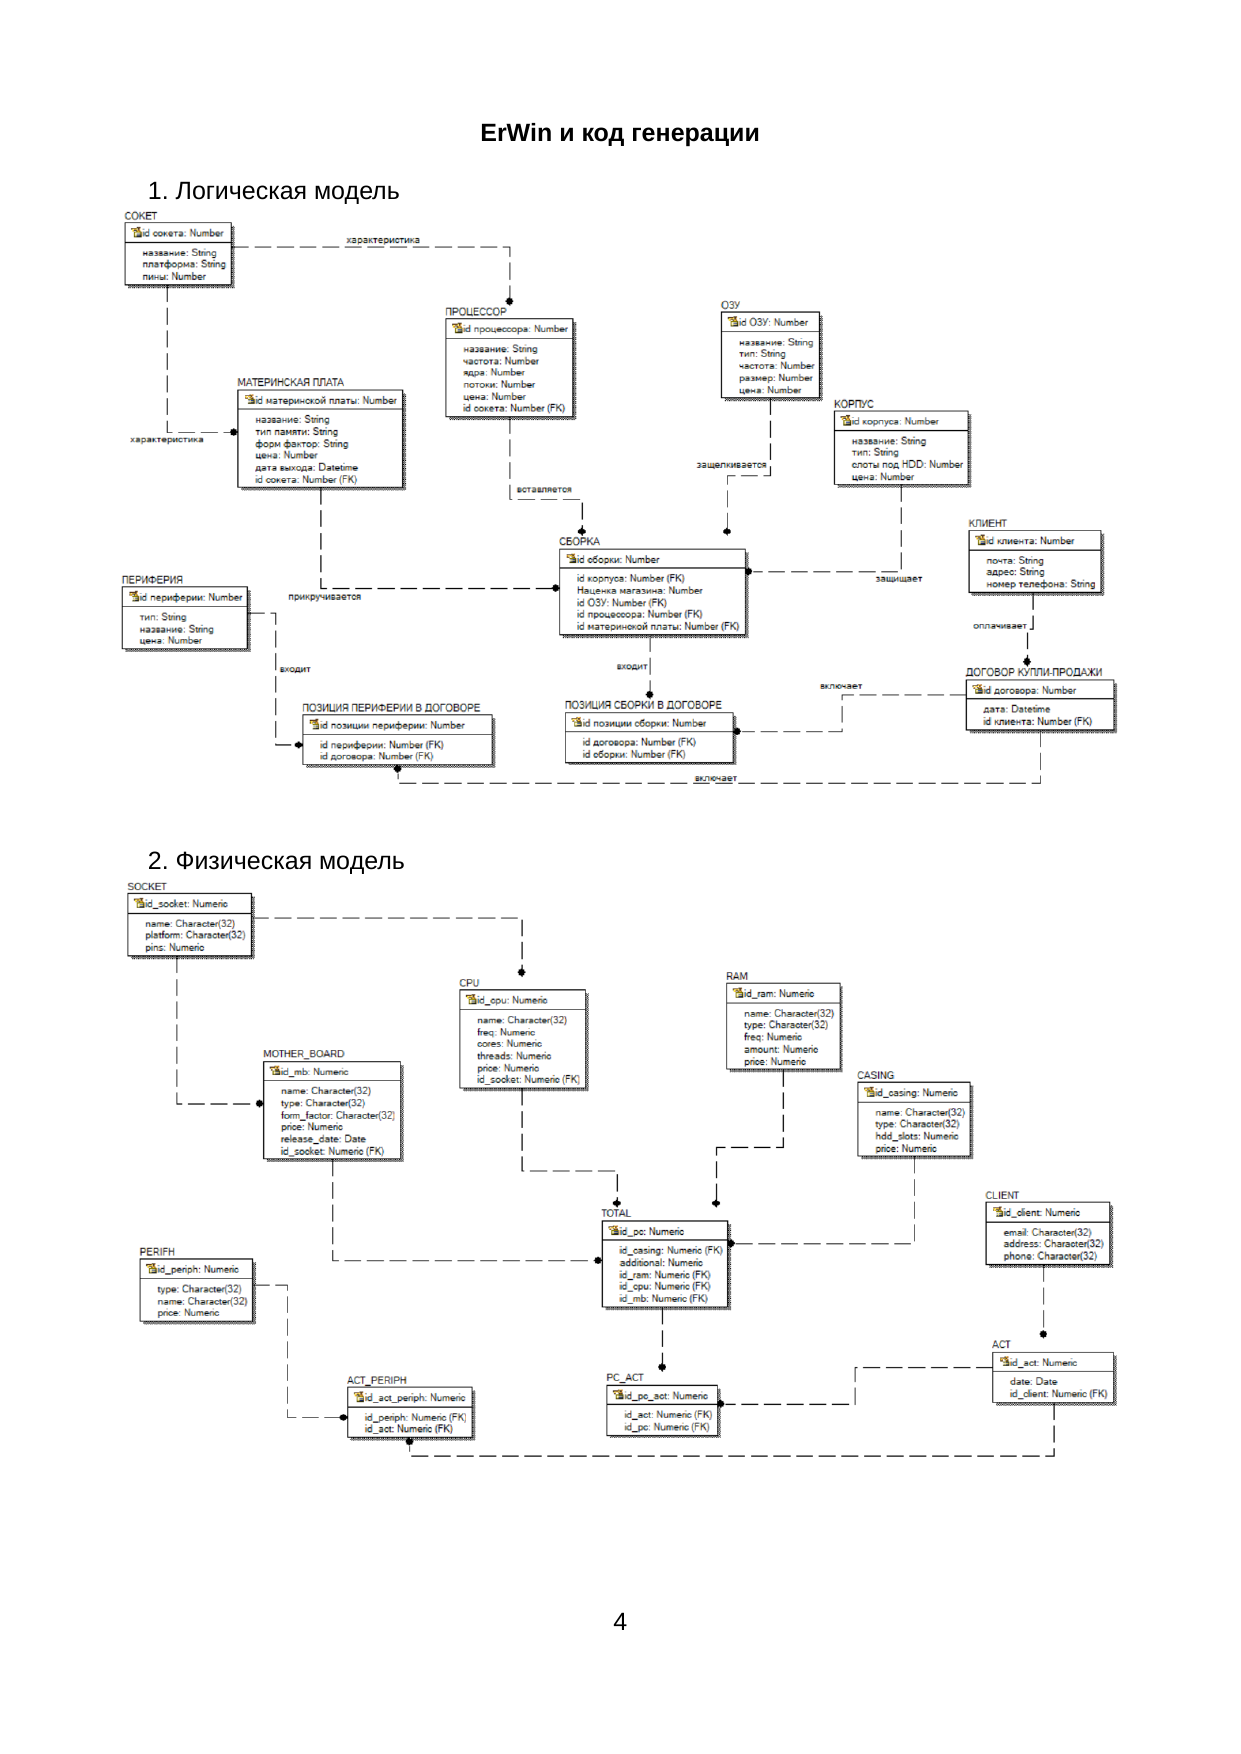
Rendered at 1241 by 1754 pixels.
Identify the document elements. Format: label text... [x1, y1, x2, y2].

text 1. Логическая модель [118, 176, 1122, 204]
picture [118, 204, 1123, 789]
picture [118, 875, 1123, 1464]
text ErWin и код генерации [118, 118, 1122, 147]
text 2. Физическая модель [118, 846, 1122, 875]
